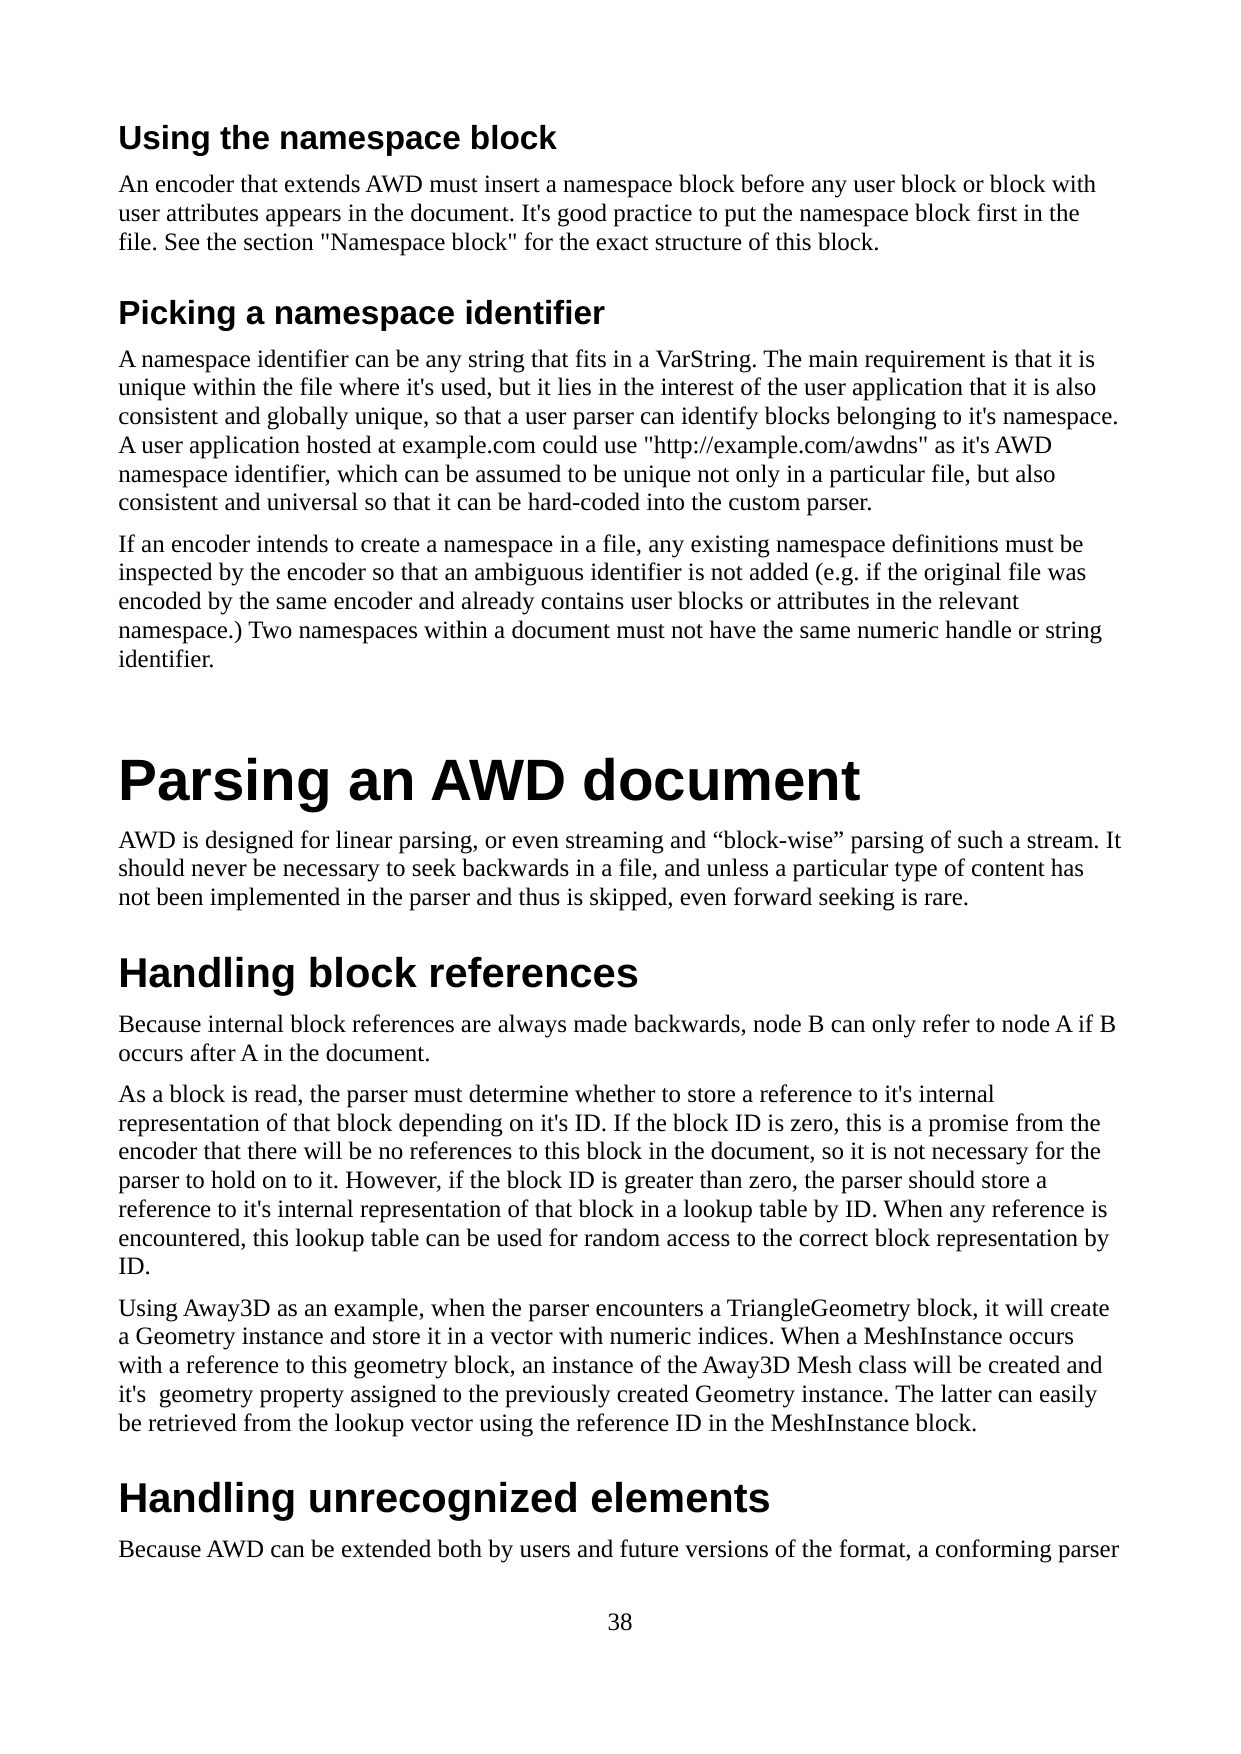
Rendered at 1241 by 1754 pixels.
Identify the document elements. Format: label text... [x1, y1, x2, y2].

text An encoder that extends AWD must insert a namespace block before any user block or block with user attributes appears in the document. It's good practice to put the namespace block first in the file. See the section "Namespace block" for the exact structure of this block. [118, 169, 1122, 255]
text As a block is read, the parser must determine whether to store a reference to it's internal representation of that block depending on it's ID. If the block ID is zero, this is a promise from the encoder that there will be no references to this block in the document, so it is not necessary for the parser to hold on to it. However, if the block ID is greater than zero, the parser should store a reference to it's internal representation of that block in a lookup table by ID. When any reference is encountered, this lookup table can be used for random access to the correct block representation by ID. [118, 1079, 1122, 1280]
subtitle Using the namespace block [118, 118, 1122, 157]
text Because internal block references are always made backwards, node B can only refer to node A if B occurs after A in the document. [118, 1009, 1122, 1066]
subtitle Handling unrecognized elements [118, 1474, 1122, 1522]
text A namespace identifier can be any string that fits in a VarString. The main requirement is that it is unique within the file where it's used, but it lies in the interest of the user application that it is also consistent and globally unique, so that a user parser can identify blocks belonging to it's namespace. A user application hosted at example.com could use "http://example.com/awdns" as it's AWD namespace identifier, which can be assumed to be unique not only in a particular file, but also consistent and universal so that it can be hard-coded into the custom parser. [118, 344, 1122, 516]
text Using Away3D as an example, when the parser encounters a TriangleGeometry block, it will create a Geometry instance and store it in a vector with numeric indices. When a MeshInstance occurs with a reference to this geometry block, an instance of the Away3D Mesh class will be created and it's geometry property assigned to the previously created Geometry instance. The latter can easily be retrieved from the lookup vector using the reference ID in the MeshInstance block. [118, 1293, 1122, 1436]
subtitle Picking a namespace identifier [118, 293, 1122, 331]
subtitle Handling block references [118, 948, 1122, 996]
text Because AWD can be extended both by users and future versions of the format, a conforming parser [118, 1534, 1122, 1563]
subtitle Parsing an AWD document [118, 745, 1122, 812]
text AWD is designed for linear parsing, or even streaming and “block-wise” parsing of such a stream. It should never be necessary to seek backwards in a file, and unless a particular type of content has not been implemented in the parser and thus is skipped, even forward seeking is rare. [118, 825, 1122, 911]
text If an encoder intends to create a namespace in a file, any existing namespace definitions must be inspected by the encoder so that an ambiguous identifier is not added (e.g. if the original file was encoded by the same encoder and already contains user blocks or attributes in the relevant namespace.) Two namespaces within a document must not have the same numeric handle or string identifier. [118, 529, 1122, 672]
